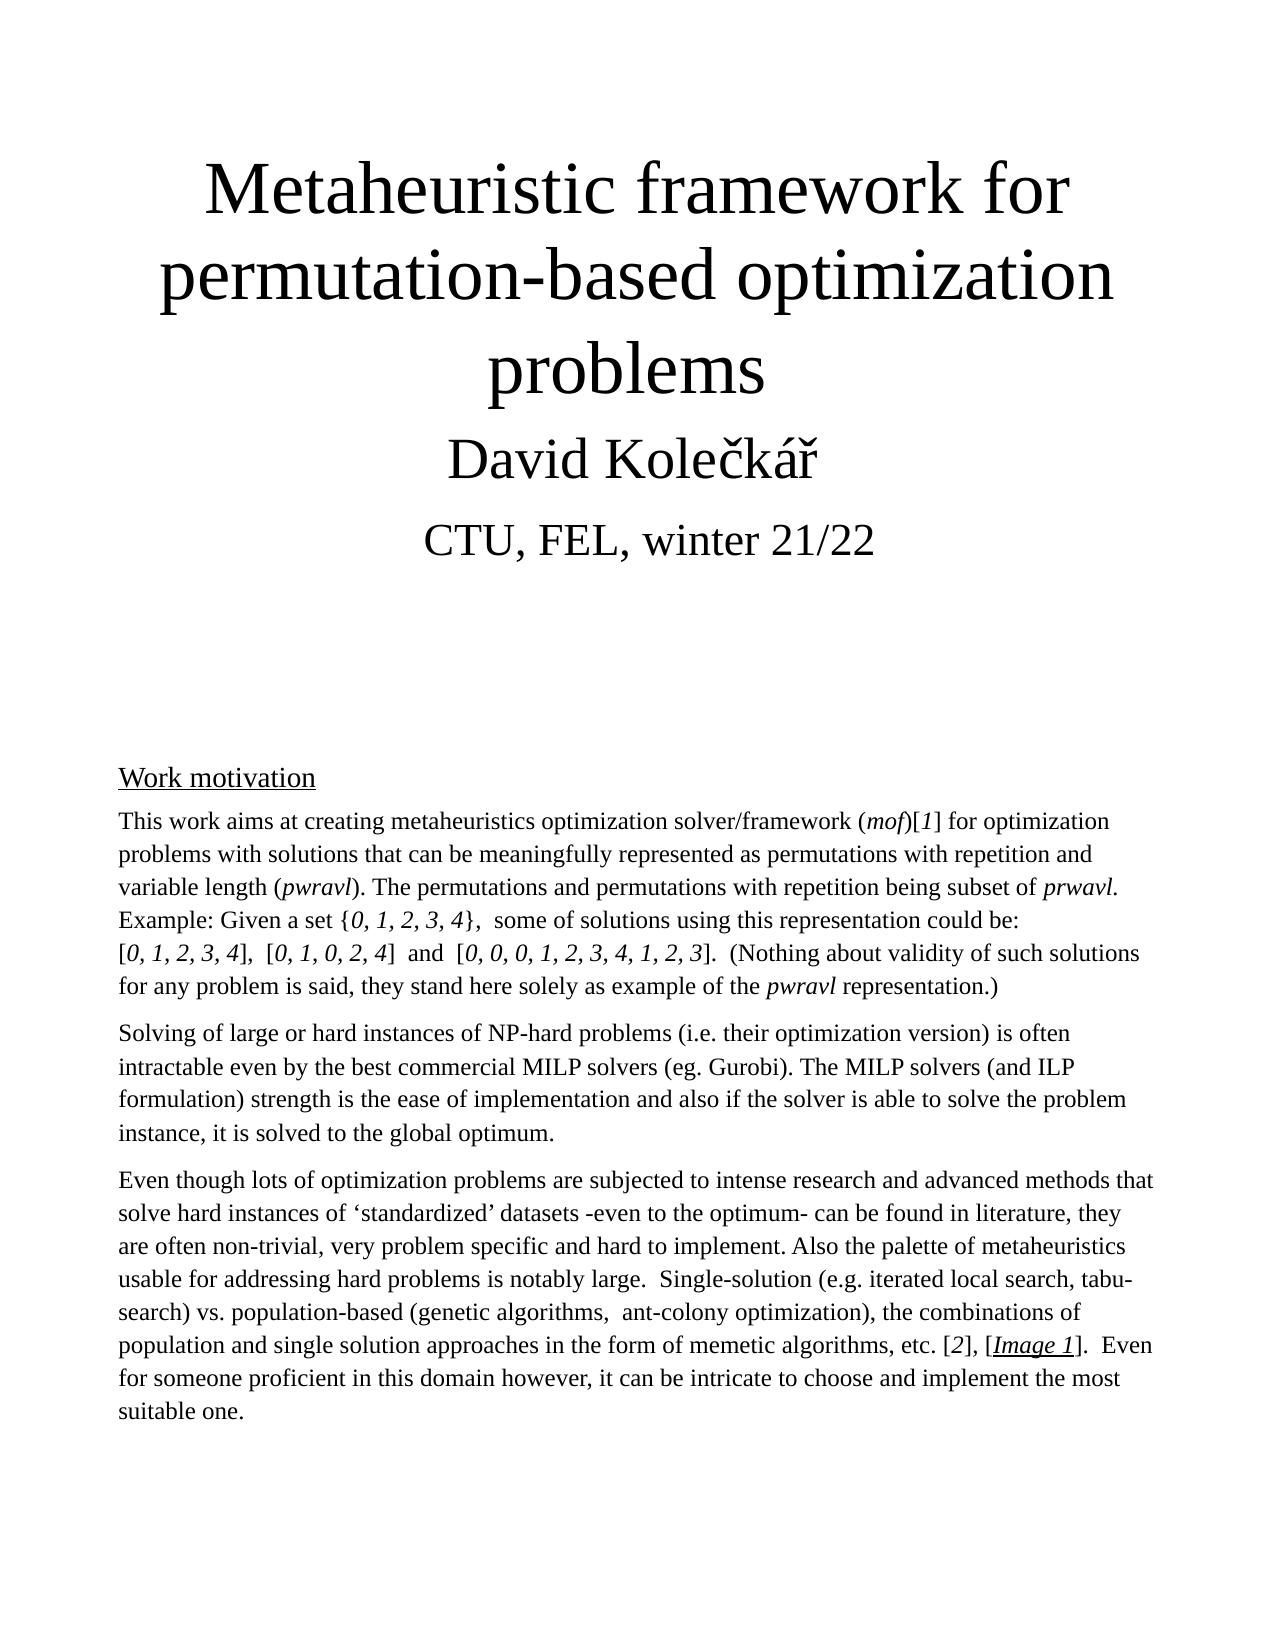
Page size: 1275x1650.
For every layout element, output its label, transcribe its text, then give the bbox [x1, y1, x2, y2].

subtitle Work motivation [118, 760, 1157, 793]
title Metaheuristic framework for permutation-based optimization problems [118, 143, 1157, 411]
text This work aims at creating metaheuristics optimization solver/framework (mof)[1] for optimization problems with solutions that can be meaningfully represented as permutations with repetition and variable length (pwravl). The permutations and permutations with repetition being subset of prwavl. Example: Given a set {0, 1, 2, 3, 4}, some of solutions using this representation could be: [0, 1, 2, 3, 4], [0, 1, 0, 2, 4] and [0, 0, 0, 1, 2, 3, 4, 1, 2, 3]. (Nothing about validity of such solutions for any problem is said, they stand here solely as example of the pwravl representation.) [118, 806, 1157, 1000]
text David Kolečkář CTU, FEL, winter 21/22 [118, 424, 1157, 568]
text Solving of large or hard instances of NP-hard problems (i.e. their optimization version) is often intractable even by the best commercial MILP solvers (eg. Gurobi). The MILP solvers (and ILP formulation) strength is the ease of implementation and also if the solver is able to solve the problem instance, it is solved to the global optimum. [118, 1018, 1157, 1146]
text Even though lots of optimization problems are subjected to intense research and advanced methods that solve hard instances of ‘standardized’ datasets -even to the optimum- can be found in literature, they are often non-trivial, very problem specific and hard to implement. Also the palette of metaheuristics usable for addressing hard problems is notably large. Single-solution (e.g. iterated local search, tabu-search) vs. population-based (genetic algorithms, ant-colony optimization), the combinations of population and single solution approaches in the form of memetic algorithms, etc. [2], [Image 1]. Even for someone proficient in this domain however, it can be intricate to choose and implement the most suitable one. [118, 1165, 1157, 1425]
